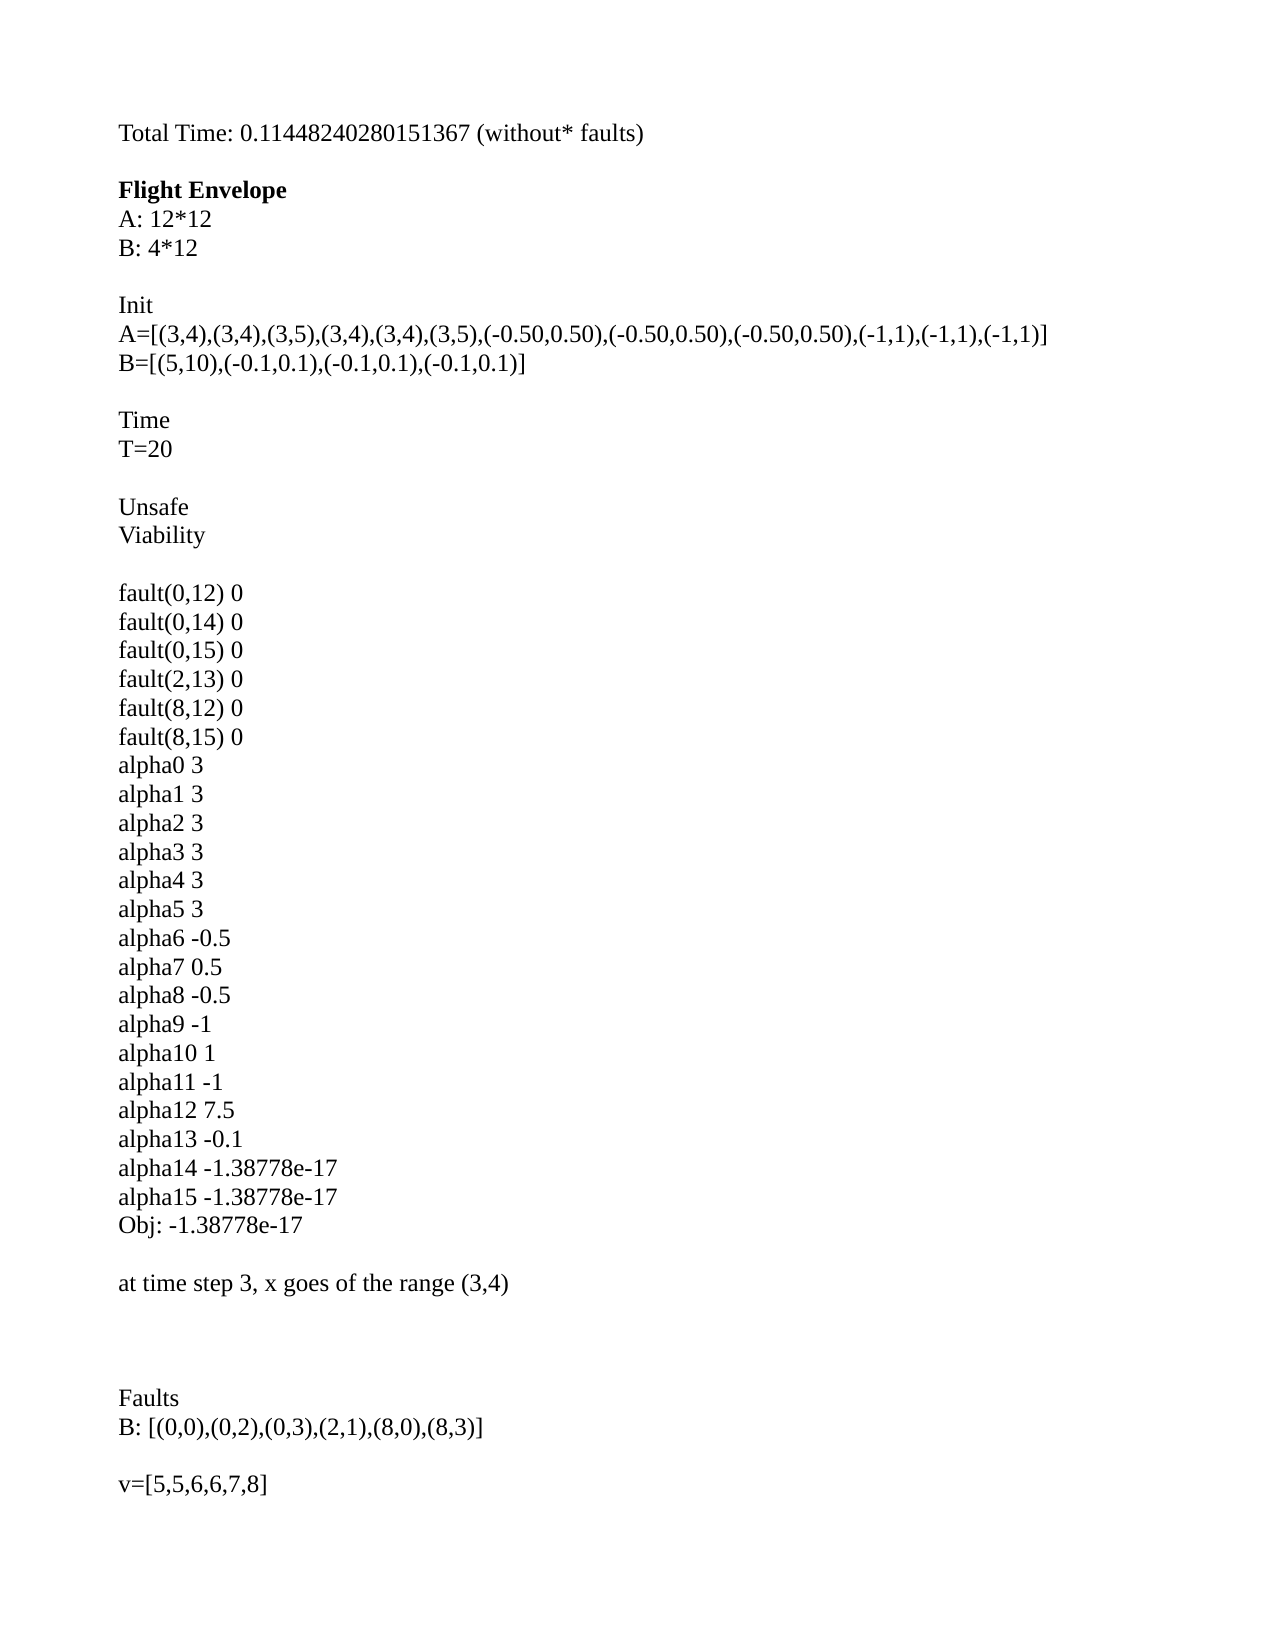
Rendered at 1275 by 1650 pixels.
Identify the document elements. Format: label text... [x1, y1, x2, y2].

text Time [118, 406, 1157, 434]
text alpha1 3 [118, 779, 1157, 808]
text fault(0,14) 0 [118, 607, 1157, 636]
text B=[(5,10),(-0.1,0.1),(-0.1,0.1),(-0.1,0.1)] [118, 348, 1157, 377]
text Flight Envelope [118, 176, 1157, 204]
text Total Time: 0.11448240280151367 (without* faults) [118, 118, 1157, 147]
text B: [(0,0),(0,2),(0,3),(2,1),(8,0),(8,3)] [118, 1412, 1157, 1441]
text fault(2,13) 0 [118, 664, 1157, 693]
text alpha11 -1 [118, 1067, 1157, 1096]
text alpha6 -0.5 [118, 923, 1157, 952]
text Obj: -1.38778e-17 [118, 1211, 1157, 1239]
text alpha2 3 [118, 808, 1157, 837]
text alpha13 -0.1 [118, 1124, 1157, 1153]
text alpha9 -1 [118, 1009, 1157, 1038]
text fault(0,15) 0 [118, 636, 1157, 664]
text alpha4 3 [118, 866, 1157, 894]
text Faults [118, 1383, 1157, 1412]
text alpha7 0.5 [118, 952, 1157, 981]
text at time step 3, x goes of the range (3,4) [118, 1268, 1157, 1297]
text fault(8,12) 0 [118, 693, 1157, 722]
text alpha15 -1.38778e-17 [118, 1182, 1157, 1211]
text alpha5 3 [118, 894, 1157, 923]
text Unsafe [118, 492, 1157, 521]
text A=[(3,4),(3,4),(3,5),(3,4),(3,4),(3,5),(-0.50,0.50),(-0.50,0.50),(-0.50,0.50),(-1,1),(-1,1),(-1,1)] [118, 319, 1157, 348]
text B: 4*12 [118, 233, 1157, 262]
text Init [118, 291, 1157, 319]
text alpha10 1 [118, 1038, 1157, 1067]
text alpha8 -0.5 [118, 981, 1157, 1009]
text alpha3 3 [118, 837, 1157, 866]
text fault(0,12) 0 [118, 578, 1157, 607]
text T=20 [118, 434, 1157, 463]
text alpha0 3 [118, 751, 1157, 779]
text Viability [118, 521, 1157, 549]
text alpha12 7.5 [118, 1096, 1157, 1124]
text fault(8,15) 0 [118, 722, 1157, 751]
text alpha14 -1.38778e-17 [118, 1153, 1157, 1182]
text A: 12*12 [118, 204, 1157, 233]
text v=[5,5,6,6,7,8] [118, 1469, 1157, 1498]
